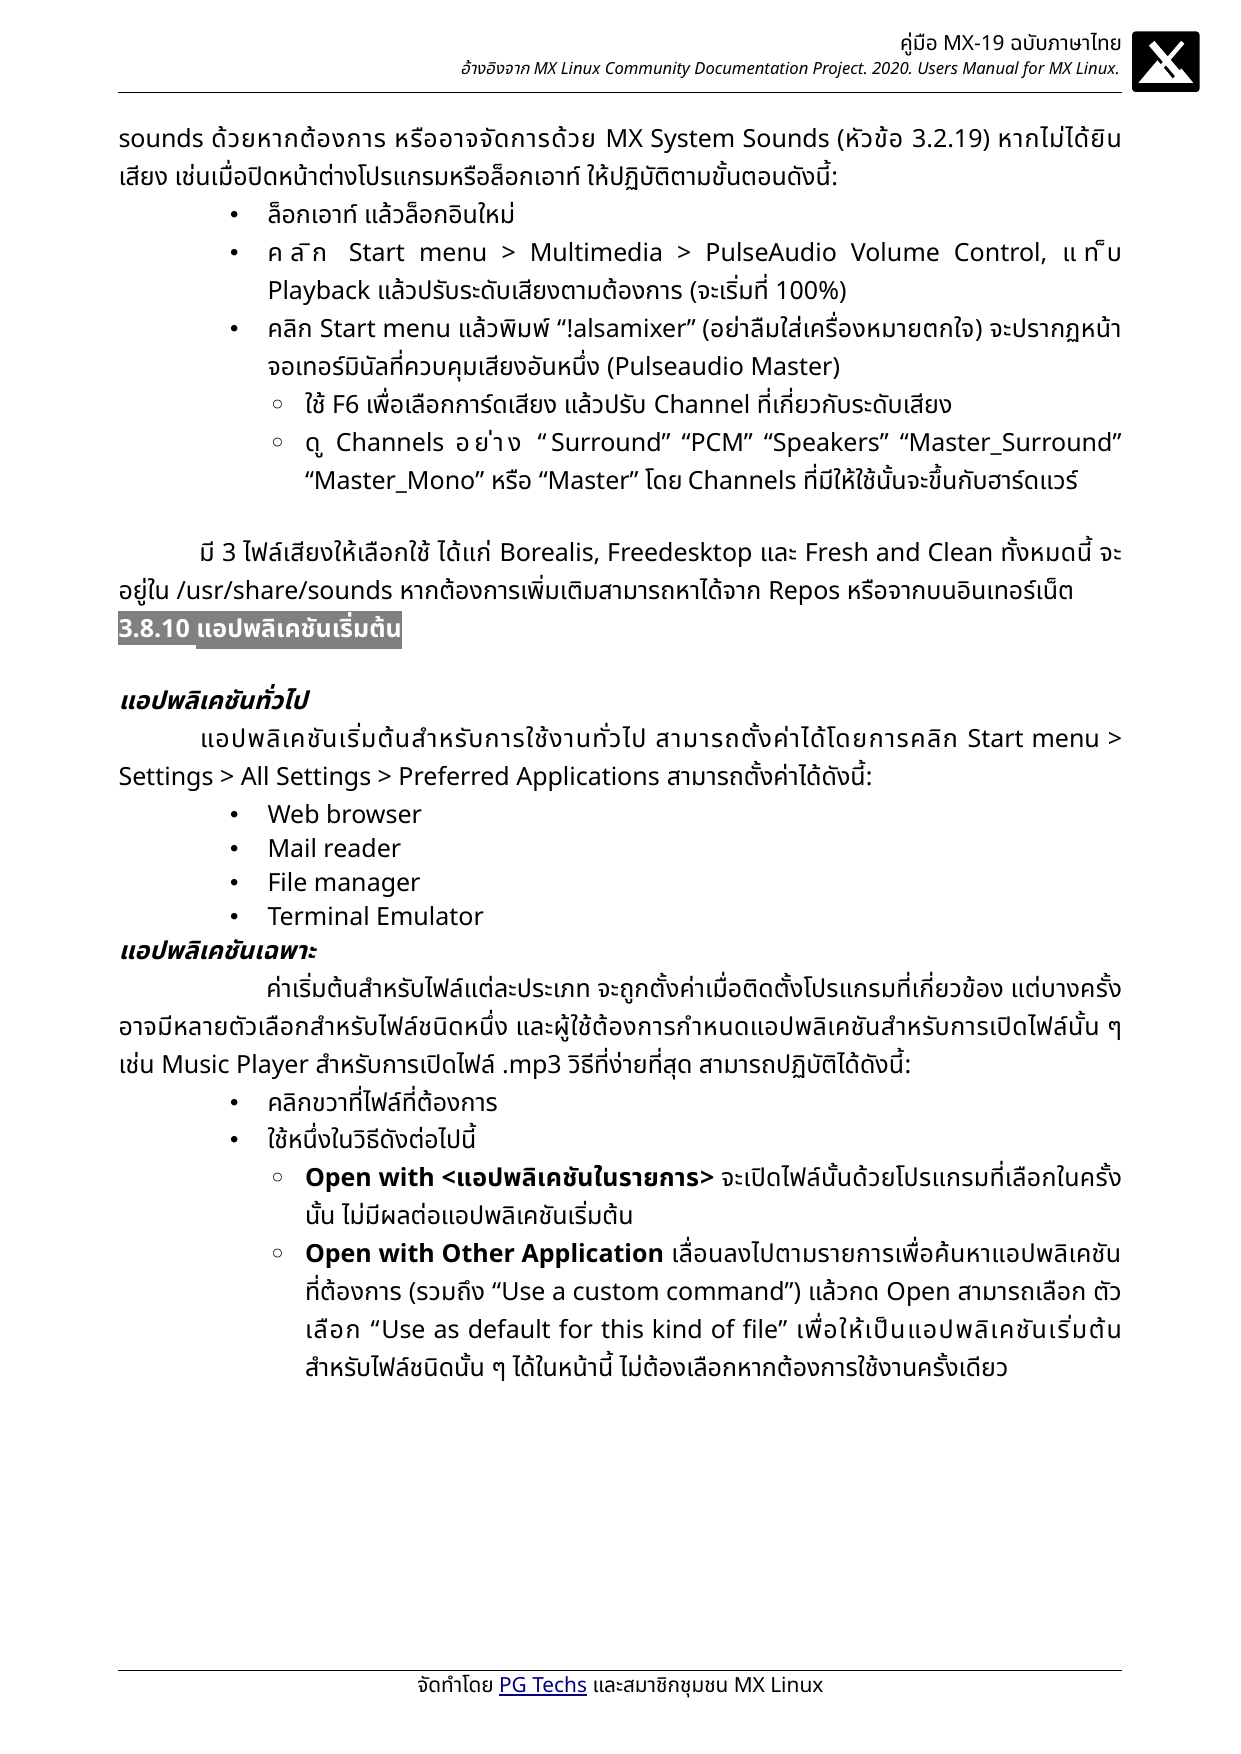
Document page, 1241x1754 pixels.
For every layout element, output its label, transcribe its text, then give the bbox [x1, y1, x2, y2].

list Web browser [230, 797, 1122, 831]
text sounds ด้วยหากต้องการ หรืออาจจัดการด้วย MX System Sounds (หัวข้อ 3.2.19) หากไม่ได้ยินเสียง เช่นเมื่อปิดหน้าต่างโปรแกรมหรือล็อกเอาท์ ให้ปฏิบัติตามขั้นตอนดังนี้: [118, 121, 1122, 197]
list คลิก Start menu แล้วพิมพ์ “!alsamixer” (อย่าลืมใส่เครื่องหมายตกใจ) จะปรากฏหน้าจอเทอร์มินัลที่ควบคุมเสียงอันหนึ่ง (Pulseaudio Master) [230, 310, 1122, 386]
list คลิก Start menu > Multimedia > PulseAudio Volume Control, แท็บ Playback แล้วปรับระดับเสียงตามต้องการ (จะเริ่มที่ 100%) [230, 234, 1122, 310]
text มี 3 ไฟล์เสียงให้เลือกใช้ ได้แก่ Borealis, Freedesktop และ Fresh and Clean ทั้งหมดนี้ จะอยู่ใน /usr/share/sounds หากต้องการเพิ่มเติมสามารถหาได้จาก Repos หรือจากบนอินเทอร์เน็ต [118, 534, 1122, 611]
list ดู Channels อย่าง “Surround” “PCM” “Speakers” “Master_Surround” “Master_Mono” หรือ “Master” โดยChannels ที่มีให้ใช้นั้นจะขึ้นกับฮาร์ดแวร์ [267, 424, 1122, 501]
text แอปพลิเคชันเฉพาะ [118, 933, 1122, 971]
text 3.8.10 แอปพลิเคชันเริ่มต้น [118, 611, 1122, 649]
text แอปพลิเคชันเริ่มต้นสำหรับการใช้งานทั่วไป สามารถตั้งค่าได้โดยการคลิก Start menu > Settings > All Settings > Preferred Applications สามารถตั้งค่าได้ดังนี้: [118, 721, 1122, 797]
list คลิกขวาที่ไฟล์ที่ต้องการ [230, 1084, 1122, 1122]
list ใช้ F6 เพื่อเลือกการ์ดเสียง แล้วปรับ Channel ที่เกี่ยวกับระดับเสียง [267, 386, 1122, 424]
list Terminal Emulator [230, 899, 1122, 933]
text ค่าเริ่มต้นสำหรับไฟล์แต่ละประเภท จะถูกตั้งค่าเมื่อติดตั้งโปรแกรมที่เกี่ยวข้อง แต่บางครั้ง อาจมีหลายตัวเลือกสำหรับไฟล์ชนิดหนึ่ง และผู้ใช้ต้องการกำหนดแอปพลิเคชันสำหรับการเปิดไฟล์นั้น ๆ เช่น Music Player สำหรับการเปิดไฟล์ .mp3 วิธีที่ง่ายที่สุด สามารถปฏิบัติได้ดังนี้: [118, 971, 1122, 1084]
list Open with Other Application เลื่อนลงไปตามรายการเพื่อค้นหาแอปพลิเคชันที่ต้องการ (รวมถึง “Use a custom command”) แล้วกด Open สามารถเลือก ตัวเลือก “Use as default for this kind of file” เพื่อให้เป็นแอปพลิเคชันเริ่มต้นสำหรับไฟล์ชนิดนั้น ๆ ได้ในหน้านี้ ไม่ต้องเลือกหากต้องการใช้งานครั้งเดียว [267, 1236, 1122, 1388]
list ล็อกเอาท์ แล้วล็อกอินใหม่ [230, 197, 1122, 234]
list Open with <แอปพลิเคชันในรายการ> จะเปิดไฟล์นั้นด้วยโปรแกรมที่เลือกในครั้งนั้น ไม่มีผลต่อแอปพลิเคชันเริ่มต้น [267, 1160, 1122, 1236]
list File manager [230, 865, 1122, 899]
text แอปพลิเคชันทั่วไป [118, 683, 1122, 721]
list Mail reader [230, 831, 1122, 865]
list ใช้หนึ่งในวิธีดังต่อไปนี้ [230, 1122, 1122, 1160]
